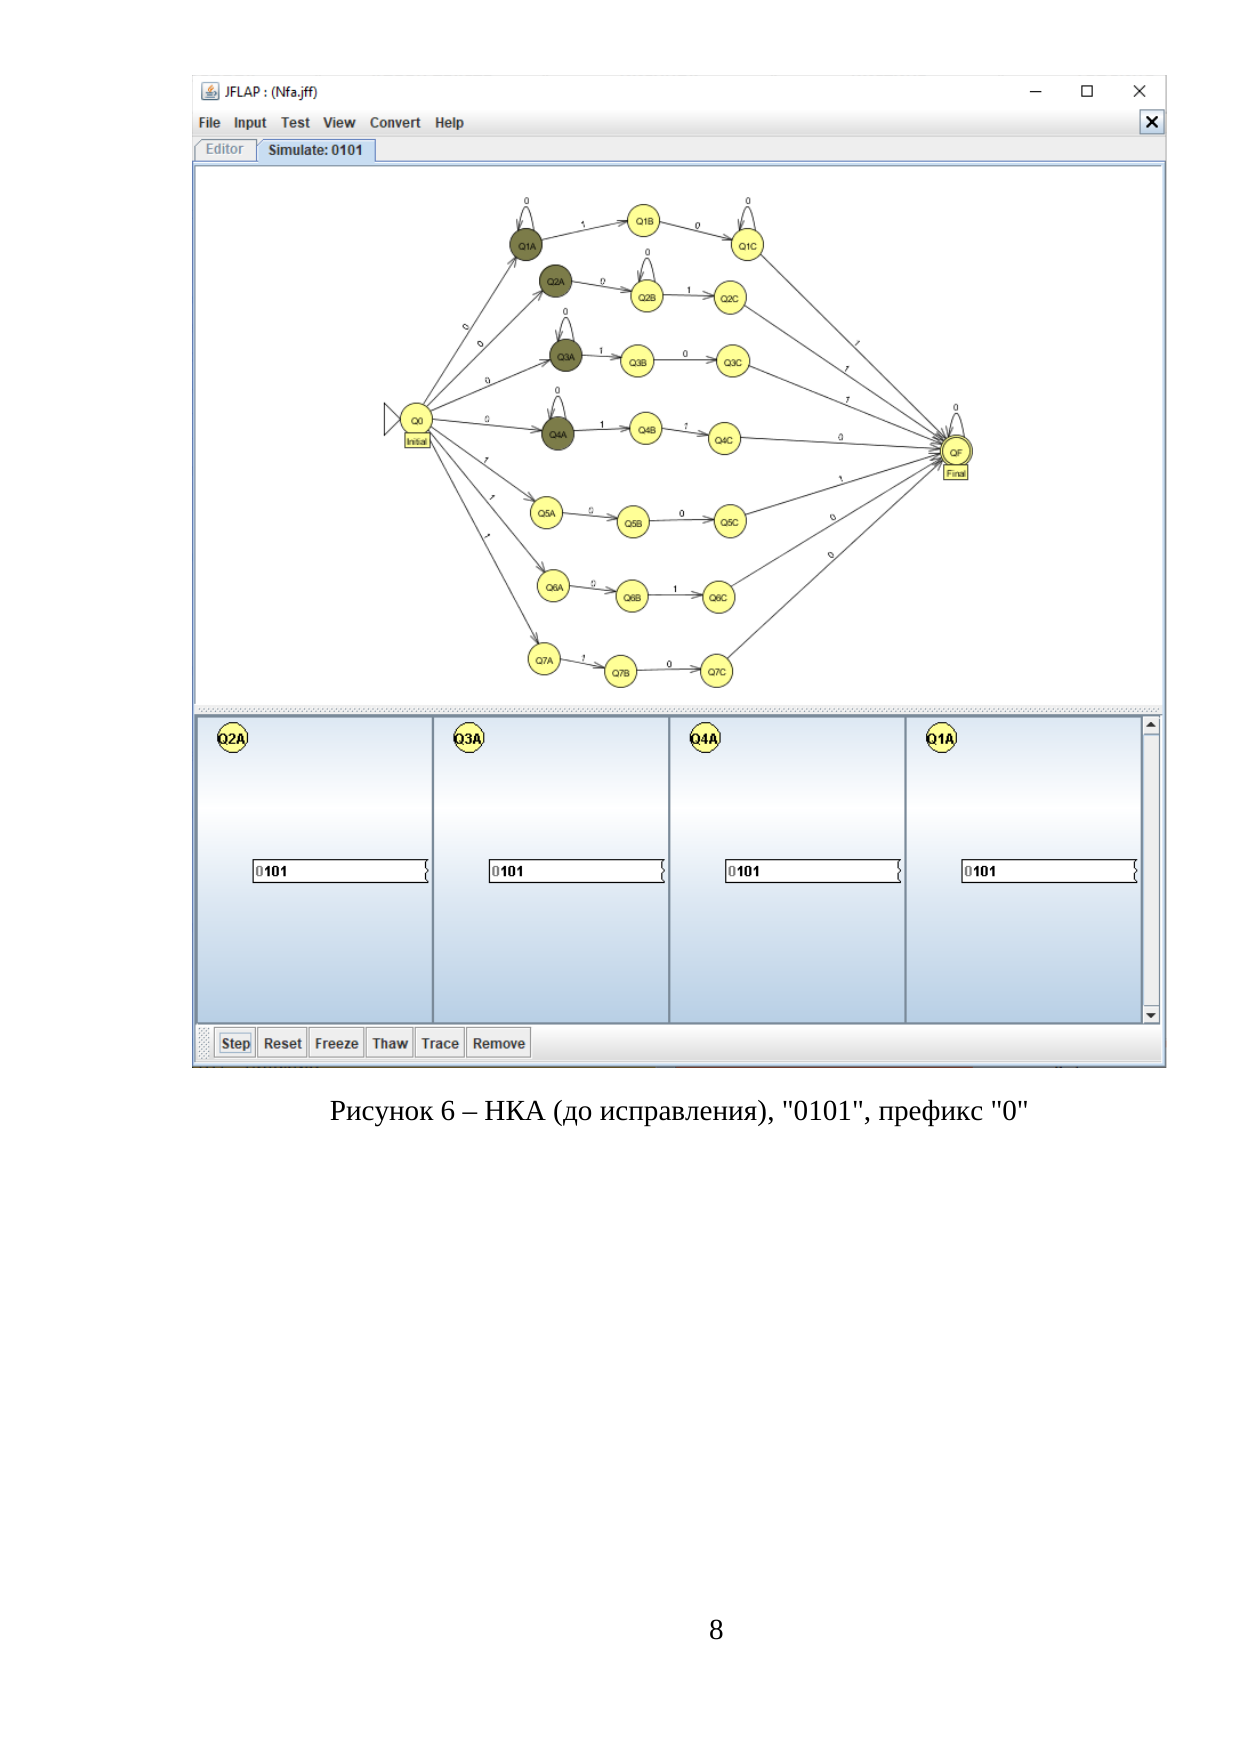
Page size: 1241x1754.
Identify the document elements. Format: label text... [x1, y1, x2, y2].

picture [192, 75, 1167, 1068]
text Рисунок 6 – НКА (до исправления), "0101", префикс "0" [177, 1093, 1181, 1127]
